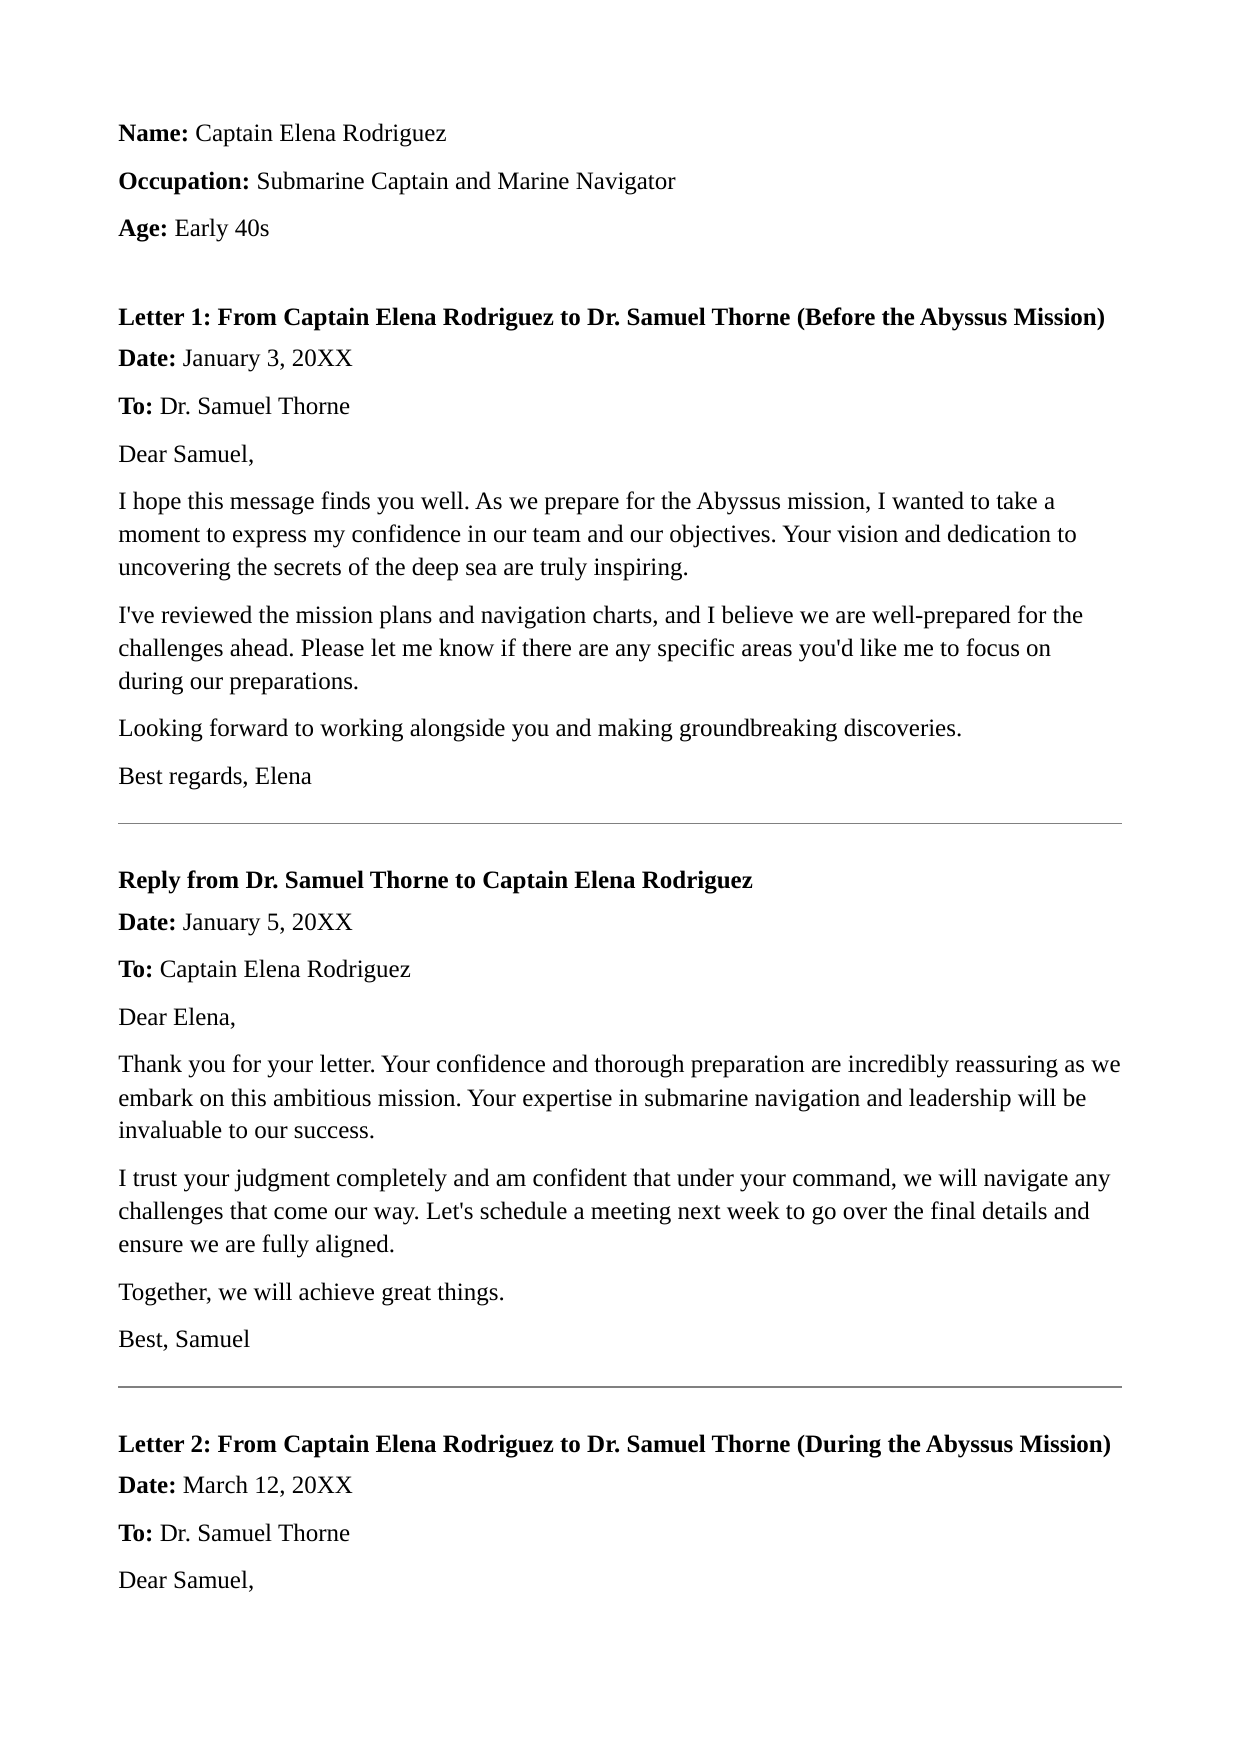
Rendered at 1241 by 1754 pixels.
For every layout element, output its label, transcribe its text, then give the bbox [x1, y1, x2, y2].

text Date: March 12, 20XX [118, 1470, 1122, 1499]
text To: Captain Elena Rodriguez [118, 954, 1122, 983]
text Best regards, Elena [118, 761, 1122, 790]
text Looking forward to working alongside you and making groundbreaking discoveries. [118, 713, 1122, 742]
text Date: January 3, 20XX [118, 343, 1122, 372]
text Occupation: Submarine Captain and Marine Navigator [118, 166, 1122, 194]
text Age: Early 40s [118, 213, 1122, 242]
subtitle Letter 2: From Captain Elena Rodriguez to Dr. Samuel Thorne (During the Abyssus Mission) [118, 1429, 1122, 1458]
text Date: January 5, 20XX [118, 907, 1122, 936]
text To: Dr. Samuel Thorne [118, 1518, 1122, 1546]
text I hope this message finds you well. As we prepare for the Abyssus mission, I wanted to take a moment to express my confidence in our team and our objectives. Your vision and dedication to uncovering the secrets of the deep sea are truly inspiring. [118, 486, 1122, 581]
subtitle Reply from Dr. Samuel Thorne to Captain Elena Rodriguez [118, 866, 1122, 894]
text I've reviewed the mission plans and navigation charts, and I believe we are well-prepared for the challenges ahead. Please let me know if there are any specific areas you'd like me to focus on during our preparations. [118, 600, 1122, 695]
text Thank you for your letter. Your confidence and thorough preparation are incredibly reassuring as we embark on this ambitious mission. Your expertise in submarine navigation and leadership will be invaluable to our success. [118, 1049, 1122, 1144]
text Together, we will achieve great things. [118, 1277, 1122, 1306]
subtitle Letter 1: From Captain Elena Rodriguez to Dr. Samuel Thorne (Before the Abyssus Mission) [118, 302, 1122, 331]
text I trust your judgment completely and am confident that under your command, we will navigate any challenges that come our way. Let's schedule a meeting next week to go over the final details and ensure we are fully aligned. [118, 1163, 1122, 1258]
text Dear Samuel, [118, 439, 1122, 467]
text Best, Samuel [118, 1324, 1122, 1353]
text Name: Captain Elena Rodriguez [118, 118, 1122, 147]
text To: Dr. Samuel Thorne [118, 391, 1122, 420]
text Dear Samuel, [118, 1565, 1122, 1594]
text Dear Elena, [118, 1002, 1122, 1031]
